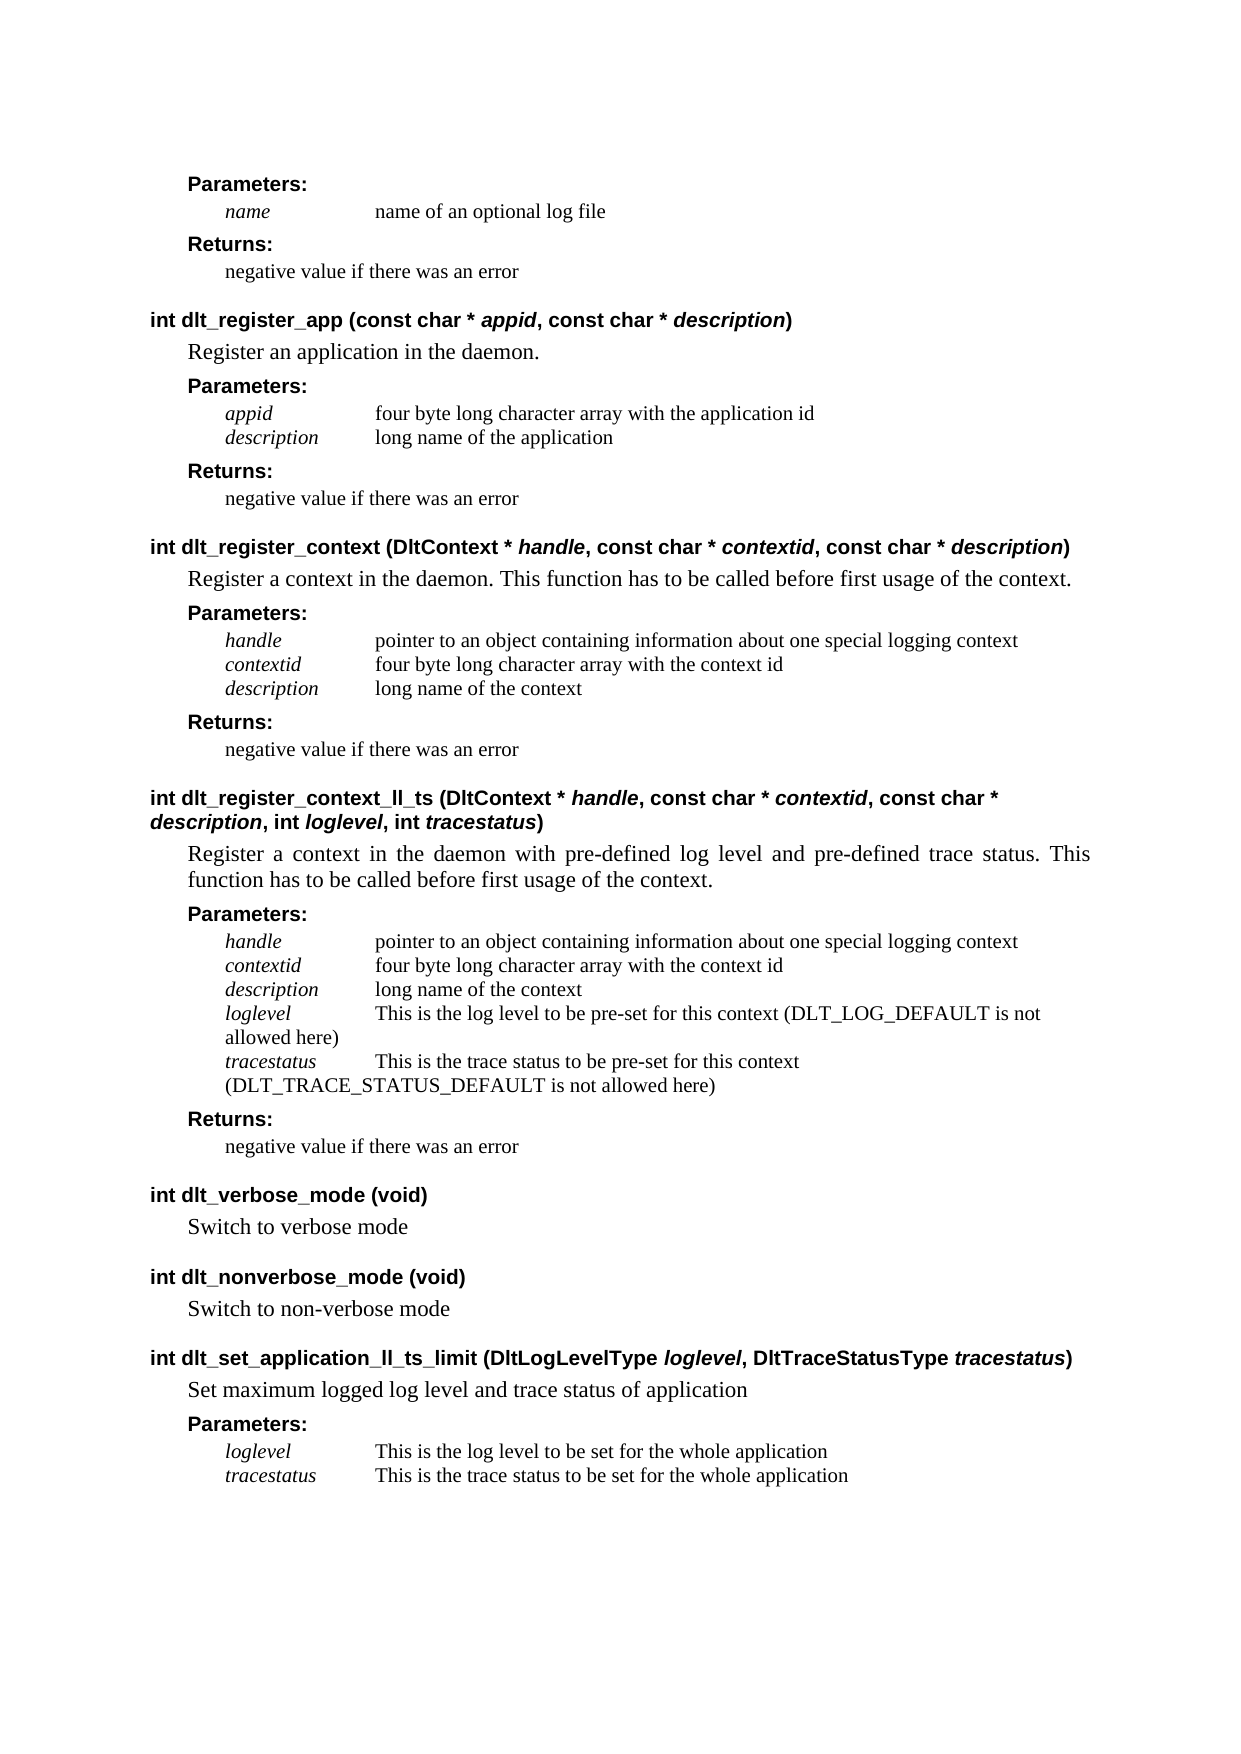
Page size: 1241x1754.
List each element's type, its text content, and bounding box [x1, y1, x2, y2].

subtitle int dlt_register_app (const char * appid, const char * description) [150, 308, 1092, 332]
text Register an application in the daemon. [187, 338, 1092, 365]
text description long name of the application [225, 425, 1092, 449]
text Set maximum logged log level and trace status of application [187, 1376, 1092, 1403]
text name name of an optional log file [225, 199, 1092, 223]
subtitle Returns: [187, 459, 1092, 483]
subtitle int dlt_nonverbose_mode (void) [150, 1264, 1092, 1288]
subtitle int dlt_verbose_mode (void) [150, 1183, 1092, 1207]
subtitle Parameters: [187, 902, 1092, 926]
text handle pointer to an object containing information about one special logging context [225, 628, 1092, 652]
text loglevel This is the log level to be set for the whole application [225, 1439, 1092, 1463]
text Register a context in the daemon with pre-defined log level and pre-defined trace status. This function has to be called before first usage of the context. [187, 840, 1092, 892]
text negative value if there was an error [225, 737, 1092, 761]
subtitle Parameters: [187, 374, 1092, 398]
text negative value if there was an error [225, 1134, 1092, 1158]
subtitle Returns: [187, 1107, 1092, 1131]
text handle pointer to an object containing information about one special logging context [225, 929, 1092, 953]
text tracestatus This is the trace status to be set for the whole application [225, 1463, 1092, 1487]
text contextid four byte long character array with the context id [225, 953, 1092, 977]
subtitle int dlt_set_application_ll_ts_limit (DltLogLevelType loglevel, DltTraceStatusType tracestatus) [150, 1346, 1092, 1370]
text Register a context in the daemon. This function has to be called before first usage of the context. [187, 565, 1092, 591]
text loglevel This is the log level to be pre-set for this context (DLT_LOG_DEFAULT is not allowed here) [225, 1001, 1092, 1049]
text negative value if there was an error [225, 259, 1092, 283]
text appid four byte long character array with the application id [225, 401, 1092, 425]
subtitle Returns: [187, 232, 1092, 256]
text Switch to verbose mode [187, 1213, 1092, 1239]
subtitle int dlt_register_context_ll_ts (DltContext * handle, const char * contextid, const char * description, int loglevel, int tracestatus) [150, 786, 1092, 833]
text contextid four byte long character array with the context id [225, 652, 1092, 676]
text description long name of the context [225, 676, 1092, 700]
subtitle Parameters: [187, 172, 1092, 196]
text description long name of the context [225, 977, 1092, 1001]
subtitle Parameters: [187, 601, 1092, 625]
text tracestatus This is the trace status to be pre-set for this context (DLT_TRACE_STATUS_DEFAULT is not allowed here) [225, 1049, 1092, 1097]
subtitle int dlt_register_context (DltContext * handle, const char * contextid, const char * description) [150, 535, 1092, 559]
text Switch to non-verbose mode [187, 1295, 1092, 1321]
text negative value if there was an error [225, 486, 1092, 510]
subtitle Returns: [187, 709, 1092, 733]
subtitle Parameters: [187, 1412, 1092, 1436]
